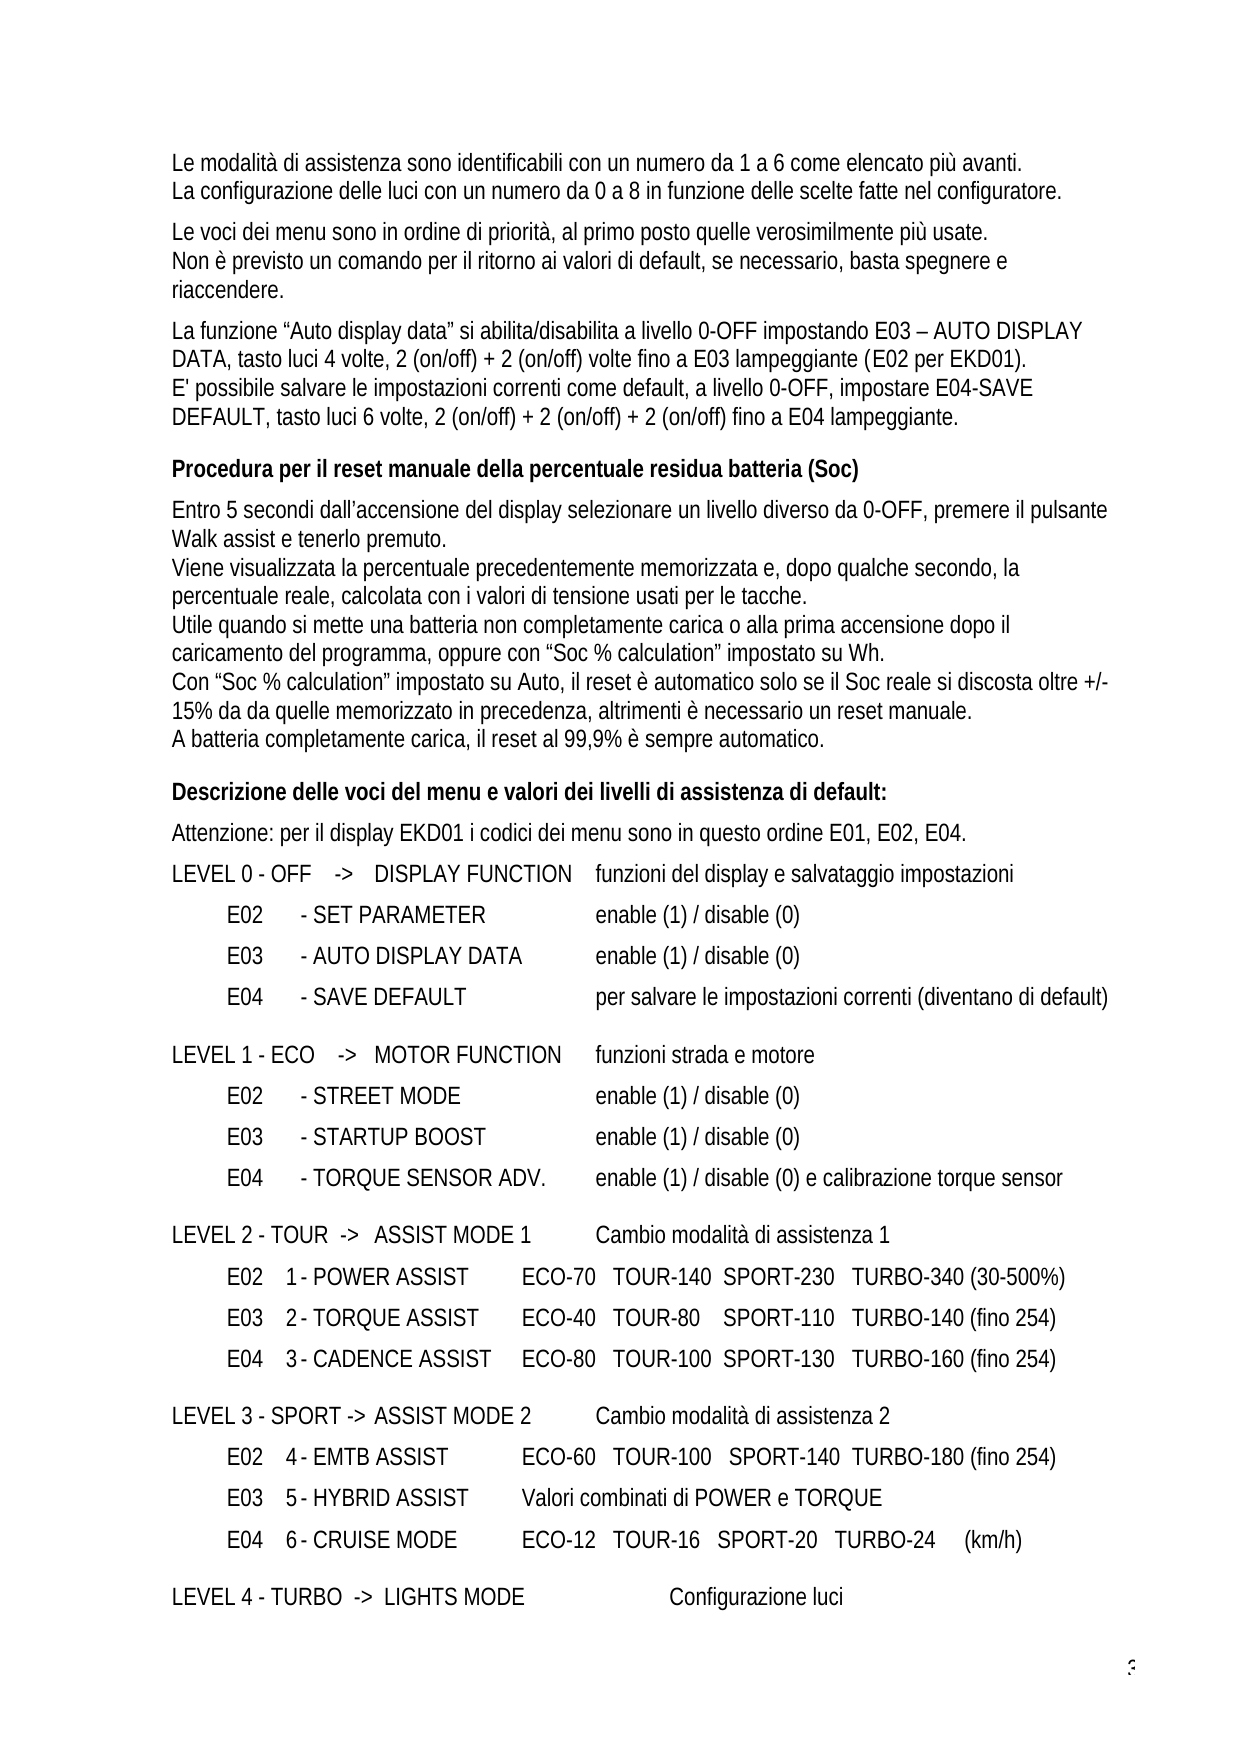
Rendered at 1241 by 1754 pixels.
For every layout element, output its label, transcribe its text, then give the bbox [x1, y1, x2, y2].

text A batteria completamente carica, il reset al 99,9% è sempre automatico. [172, 724, 1125, 753]
text LEVEL 3 - SPORT -> ASSIST MODE 2 Cambio modalità di assistenza 2 [172, 1401, 1125, 1430]
text LEVEL 0 - OFF -> DISPLAY FUNCTION funzioni del display e salvataggio impostazioni [172, 859, 1125, 888]
text E03 2 - TORQUE ASSIST ECO-40 TOUR-80 SPORT-110 TURBO-140 (fino 254) [172, 1303, 1125, 1331]
text E' possibile salvare le impostazioni correnti come default, a livello 0-OFF, impostare E04-SAVE DEFAULT, tasto luci 6 volte, 2 (on/off) + 2 (on/off) + 2 (on/off) fino a E04 lampeggiante. [172, 373, 1125, 430]
text Le modalità di assistenza sono identificabili con un numero da 1 a 6 come elencato più avanti. [172, 148, 1125, 176]
text LEVEL 4 - TURBO -> LIGHTS MODE Configurazione luci [172, 1582, 1125, 1611]
text LEVEL 1 - ECO -> MOTOR FUNCTION funzioni strada e motore [172, 1040, 1125, 1068]
text Le voci dei menu sono in ordine di priorità, al primo posto quelle verosimilmente più usate. [172, 217, 1125, 246]
text E02 4 - EMTB ASSIST ECO-60 TOUR-100 SPORT-140 TURBO-180 (fino 254) [172, 1442, 1125, 1471]
text Attenzione: per il display EKD01 i codici dei menu sono in questo ordine E01, E02, E04. [172, 818, 1125, 846]
text E02 1 - POWER ASSIST ECO-70 TOUR-140 SPORT-230 TURBO-340 (30-500%) [172, 1262, 1125, 1290]
text Entro 5 secondi dall’accensione del display selezionare un livello diverso da 0-OFF, premere il pulsante Walk assist e tenerlo premuto. [172, 495, 1125, 552]
text Con “Soc % calculation” impostato su Auto, il reset è automatico solo se il Soc reale si discosta oltre +/- 15% da da quelle memorizzato in precedenza, altrimenti è necessario un reset manuale. [172, 667, 1125, 724]
text E04 - TORQUE SENSOR ADV. enable (1) / disable (0) e calibrazione torque sensor [172, 1163, 1125, 1192]
text Utile quando si mette una batteria non completamente carica o alla prima accensione dopo il caricamento del programma, oppure con “Soc % calculation” impostato su Wh. [172, 610, 1125, 667]
text La configurazione delle luci con un numero da 0 a 8 in funzione delle scelte fatte nel configuratore. [172, 176, 1125, 205]
text E04 - SAVE DEFAULT per salvare le impostazioni correnti (diventano di default) [172, 982, 1125, 1011]
text E03 - AUTO DISPLAY DATA enable (1) / disable (0) [172, 941, 1125, 970]
text E02 - STREET MODE enable (1) / disable (0) [172, 1081, 1125, 1109]
text Non è previsto un comando per il ritorno ai valori di default, se necessario, basta spegnere e riaccendere. [172, 246, 1125, 303]
text E02 - SET PARAMETER enable (1) / disable (0) [172, 900, 1125, 929]
text Descrizione delle voci del menu e valori dei livelli di assistenza di default: [172, 777, 1125, 805]
text LEVEL 2 - TOUR -> ASSIST MODE 1 Cambio modalità di assistenza 1 [172, 1220, 1125, 1249]
text E04 3 - CADENCE ASSIST ECO-80 TOUR-100 SPORT-130 TURBO-160 (fino 254) [172, 1344, 1125, 1372]
text Viene visualizzata la percentuale precedentemente memorizzata e, dopo qualche secondo, la percentuale reale, calcolata con i valori di tensione usati per le tacche. [172, 552, 1125, 610]
text E04 6 - CRUISE MODE ECO-12 TOUR-16 SPORT-20 TURBO-24 (km/h) [172, 1524, 1125, 1553]
text Procedura per il reset manuale della percentuale residua batteria (Soc) [172, 454, 1125, 483]
text La funzione “Auto display data” si abilita/disabilita a livello 0-OFF impostando E03 – AUTO DISPLAY DATA, tasto luci 4 volte, 2 (on/off) + 2 (on/off) volte fino a E03 lampeggiante (E02 per EKD01). [172, 316, 1125, 373]
text E03 5 - HYBRID ASSIST Valori combinati di POWER e TORQUE [172, 1483, 1125, 1512]
text E03 - STARTUP BOOST enable (1) / disable (0) [172, 1122, 1125, 1151]
